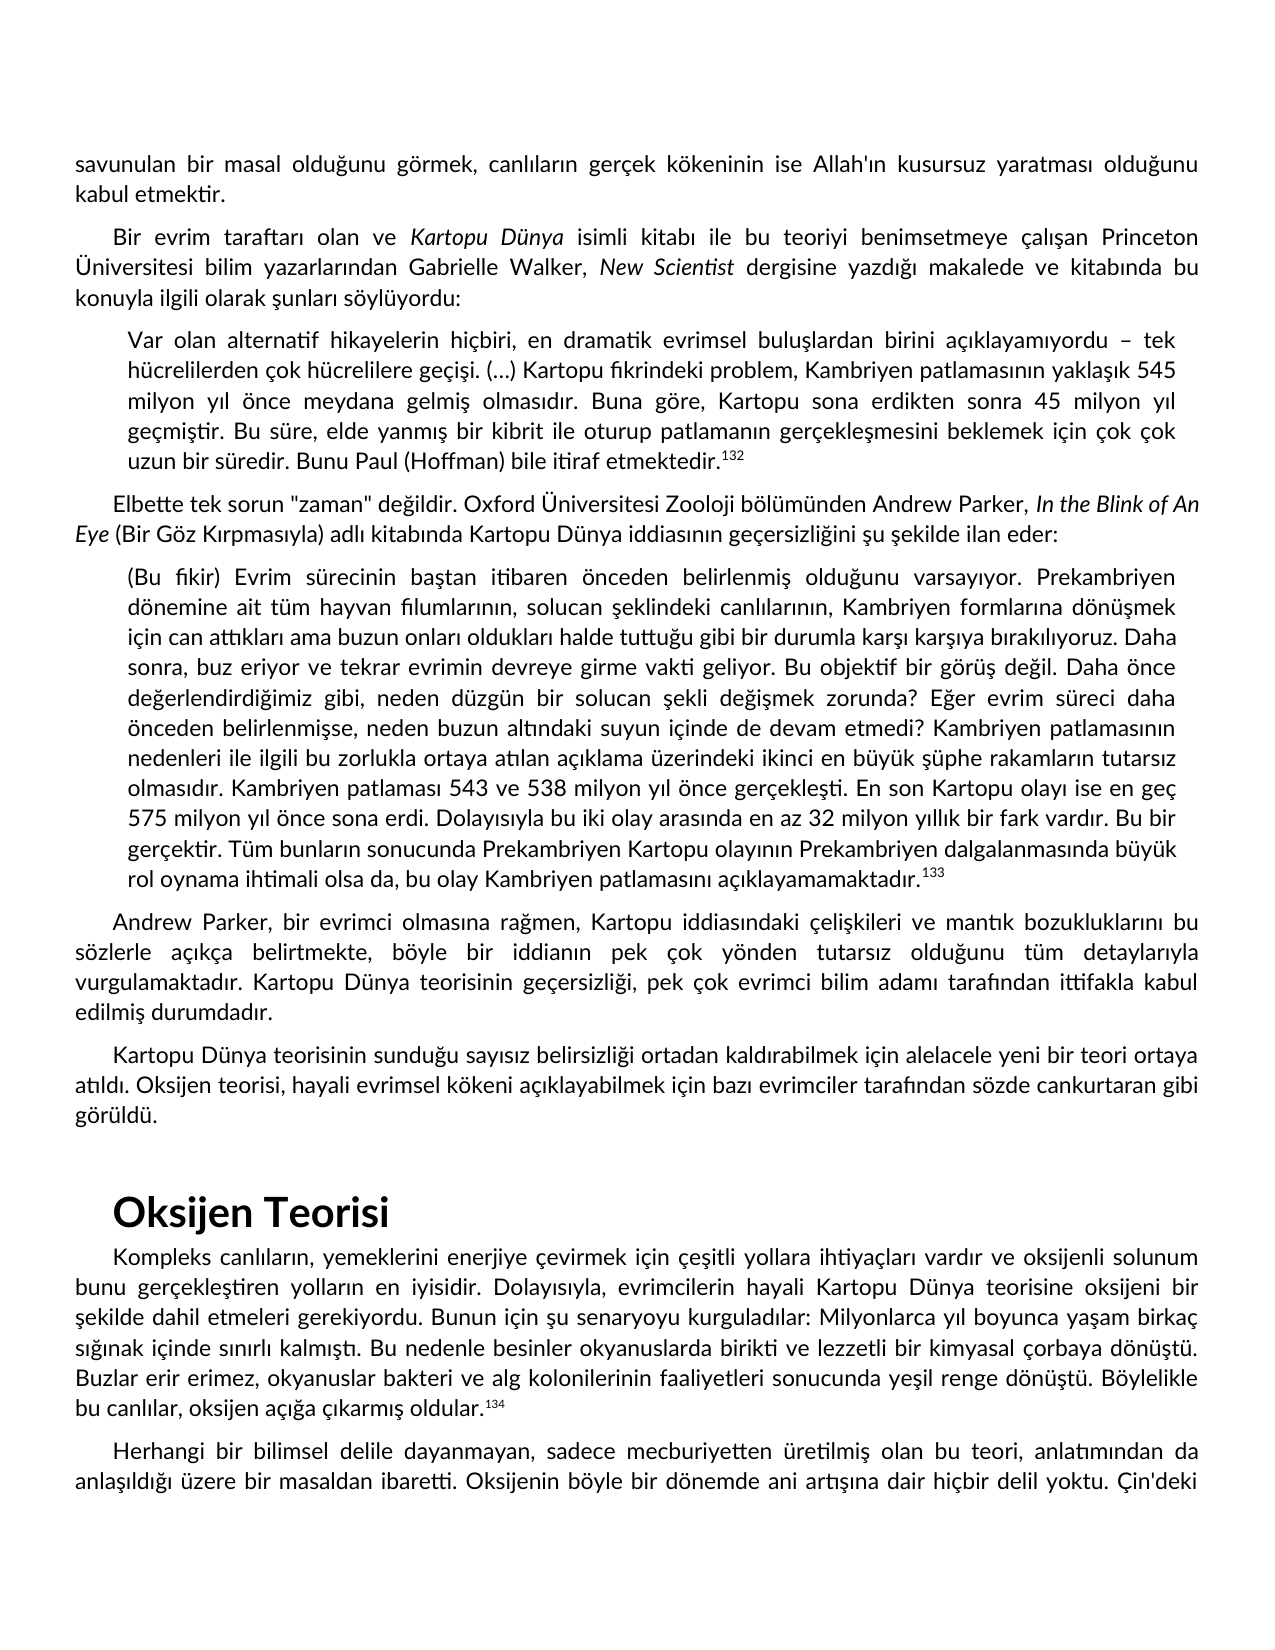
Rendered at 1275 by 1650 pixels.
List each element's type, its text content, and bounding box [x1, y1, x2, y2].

text Bir evrim taraftarı olan ve Kartopu Dünya isimli kitabı ile bu teoriyi benimsetmeye çalışan Princeton Üniversitesi bilim yazarlarından Gabrielle Walker, New Scientist dergisine yazdığı makalede ve kitabında bu konuyla ilgili olarak şunları söylüyordu: [75, 223, 1200, 311]
text Andrew Parker, bir evrimci olmasına rağmen, Kartopu iddiasındaki çelişkileri ve mantık bozukluklarını bu sözlerle açıkça belirtmekte, böyle bir iddianın pek çok yönden tutarsız olduğunu tüm detaylarıyla vurgulamaktadır. Kartopu Dünya teorisinin geçersizliği, pek çok evrimci bilim adamı tarafından ittifakla kabul edilmiş durumdadır. [75, 907, 1200, 1025]
text Var olan alternatif hikayelerin hiçbiri, en dramatik evrimsel buluşlardan birini açıklayamıyordu – tek hücrelilerden çok hücrelilere geçişi. (…) Kartopu fikrindeki problem, Kambriyen patlamasının yaklaşık 545 milyon yıl önce meydana gelmiş olmasıdır. Buna göre, Kartopu sona erdikten sonra 45 milyon yıl geçmiştir. Bu süre, elde yanmış bir kibrit ile oturup patlamanın gerçekleşmesini beklemek için çok çok uzun bir süredir. Bunu Paul (Hoffman) bile itiraf etmektedir.132 [127, 326, 1177, 474]
text (Bu fikir) Evrim sürecinin baştan itibaren önceden belirlenmiş olduğunu varsayıyor. Prekambriyen dönemine ait tüm hayvan filumlarının, solucan şeklindeki canlılarının, Kambriyen formlarına dönüşmek için can attıkları ama buzun onları oldukları halde tuttuğu gibi bir durumla karşı karşıya bırakılıyoruz. Daha sonra, buz eriyor ve tekrar evrimin devreye girme vakti geliyor. Bu objektif bir görüş değil. Daha önce değerlendirdiğimiz gibi, neden düzgün bir solucan şekli değişmek zorunda? Eğer evrim süreci daha önceden belirlenmişse, neden buzun altındaki suyun içinde de devam etmedi? Kambriyen patlamasının nedenleri ile ilgili bu zorlukla ortaya atılan açıklama üzerindeki ikinci en büyük şüphe rakamların tutarsız olmasıdır. Kambriyen patlaması 543 ve 538 milyon yıl önce gerçekleşti. En son Kartopu olayı ise en geç 575 milyon yıl önce sona erdi. Dolayısıyla bu iki olay arasında en az 32 milyon yıllık bir fark vardır. Bu bir gerçektir. Tüm bunların sonucunda Prekambriyen Kartopu olayının Prekambriyen dalgalanmasında büyük rol oynama ihtimali olsa da, bu olay Kambriyen patlamasını açıklayamamaktadır.133 [127, 562, 1177, 892]
text Kartopu Dünya teorisinin sunduğu sayısız belirsizliği ortadan kaldırabilmek için alelacele yeni bir teori ortaya atıldı. Oksijen teorisi, hayali evrimsel kökeni açıklayabilmek için bazı evrimciler tarafından sözde cankurtaran gibi görüldü. [75, 1041, 1200, 1128]
text Herhangi bir bilimsel delile dayanmayan, sadece mecburiyetten üretilmiş olan bu teori, anlatımından da anlaşıldığı üzere bir masaldan ibaretti. Oksijenin böyle bir dönemde ani artışına dair hiçbir delil yoktu. Çin'deki [75, 1436, 1200, 1494]
subtitle Oksijen Teorisi [112, 1186, 1200, 1236]
text savunulan bir masal olduğunu görmek, canlıların gerçek kökeninin ise Allah'ın kusursuz yaratması olduğunu kabul etmektir. [75, 150, 1200, 208]
text Kompleks canlıların, yemeklerini enerjiye çevirmek için çeşitli yollara ihtiyaçları vardır ve oksijenli solunum bunu gerçekleştiren yolların en iyisidir. Dolayısıyla, evrimcilerin hayali Kartopu Dünya teorisine oksijeni bir şekilde dahil etmeleri gerekiyordu. Bunun için şu senaryoyu kurguladılar: Milyonlarca yıl boyunca yaşam birkaç sığınak içinde sınırlı kalmıştı. Bu nedenle besinler okyanuslarda birikti ve lezzetli bir kimyasal çorbaya dönüştü. Buzlar erir erimez, okyanuslar bakteri ve alg kolonilerinin faaliyetleri sonucunda yeşil renge dönüştü. Böylelikle bu canlılar, oksijen açığa çıkarmış oldular.134 [75, 1243, 1200, 1421]
text Elbette tek sorun "zaman" değildir. Oxford Üniversitesi Zooloji bölümünden Andrew Parker, In the Blink of An Eye (Bir Göz Kırpmasıyla) adlı kitabında Kartopu Dünya iddiasının geçersizliğini şu şekilde ilan eder: [75, 489, 1200, 547]
